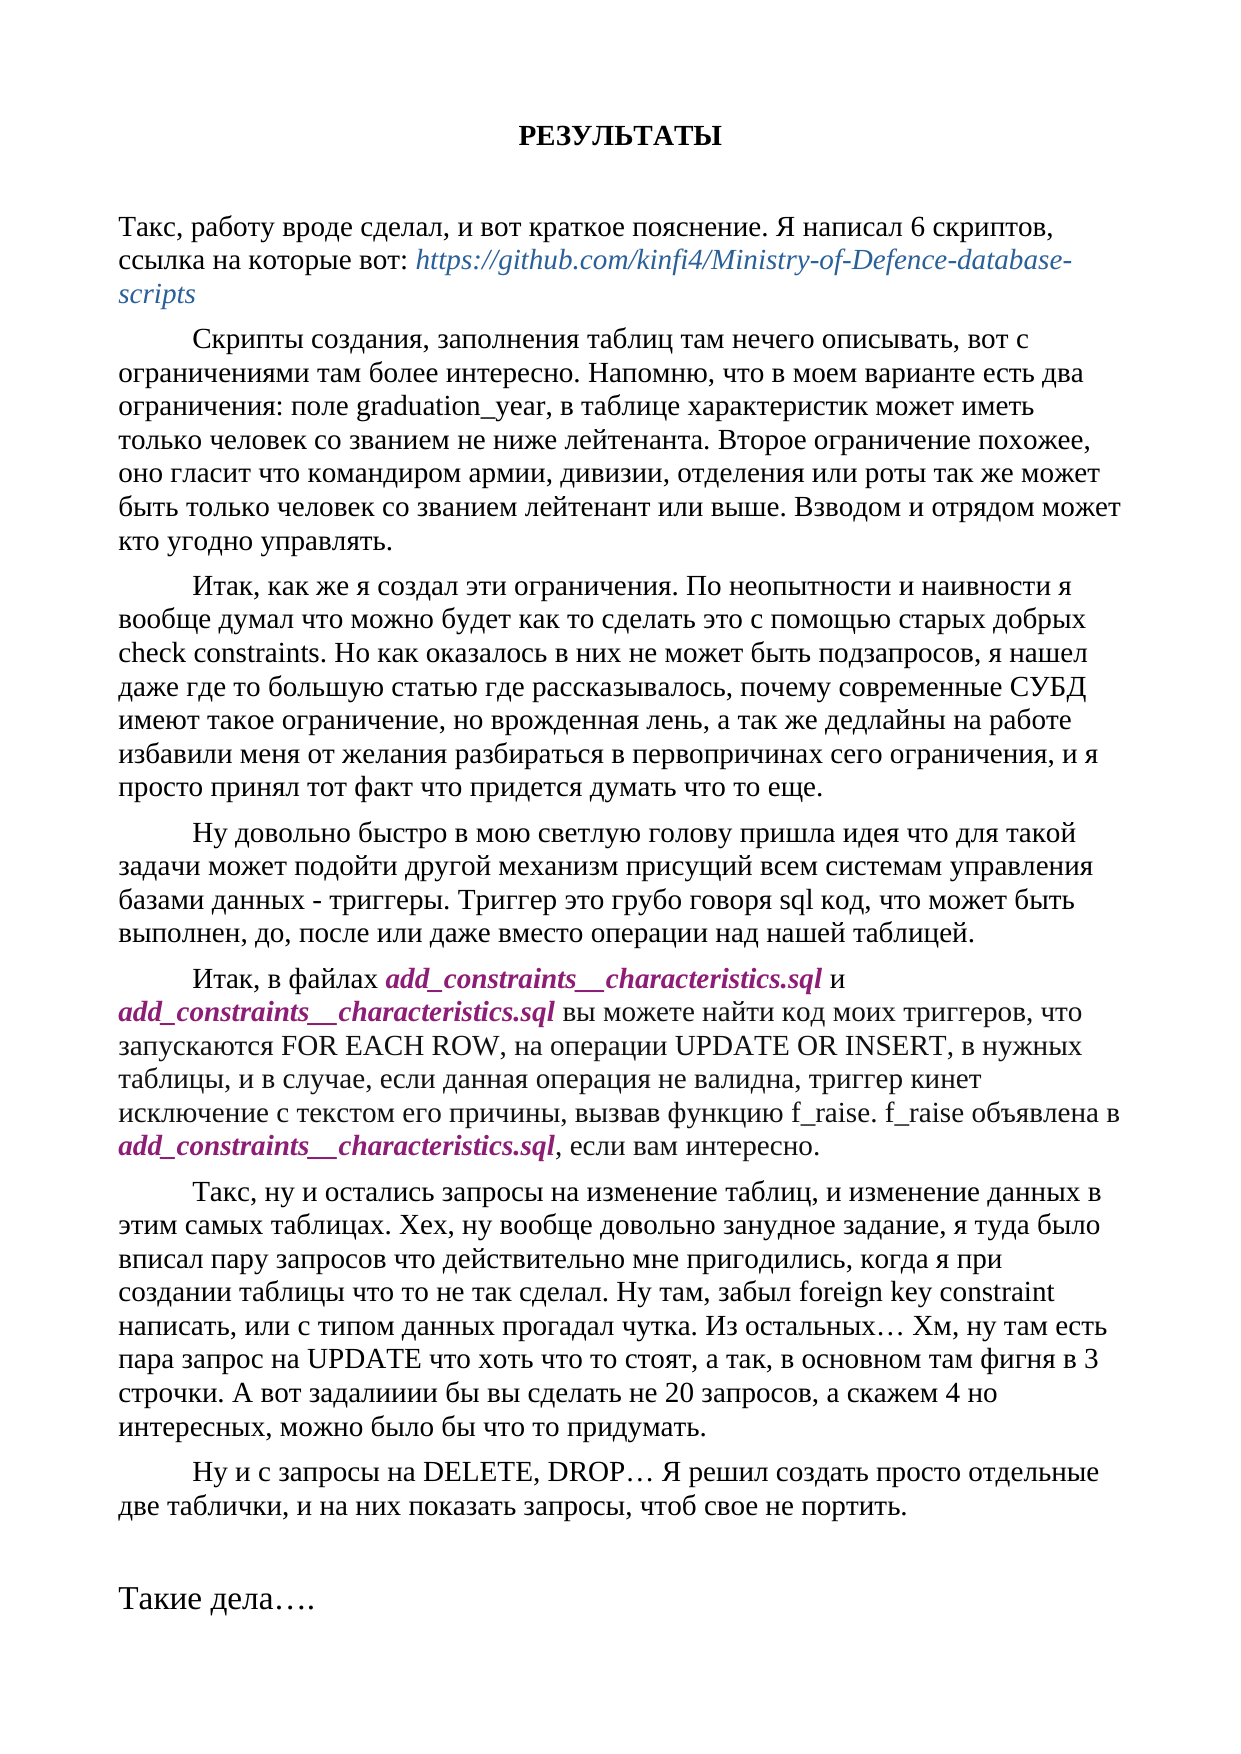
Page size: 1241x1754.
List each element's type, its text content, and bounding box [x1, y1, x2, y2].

text РЕЗУЛЬТАТЫ [118, 118, 1122, 152]
text Итак, в файлах add_constraints__characteristics.sql и add_constraints__characteristics.sql вы можете найти код моих триггеров, что запускаются FOR EACH ROW, на операции UPDATE OR INSERT, в нужных таблицы, и в случае, если данная операция не валидна, триггер кинет исключение с текстом его причины, вызвав функцию f_raise. f_raise объявлена в add_constraints__characteristics.sql, если вам интересно. [118, 961, 1122, 1162]
text Такс, ну и остались запросы на изменение таблиц, и изменение данных в этим самых таблицах. Хех, ну вообще довольно занудное задание, я туда было вписал пару запросов что действительно мне пригодились, когда я при создании таблицы что то не так сделал. Ну там, забыл foreign key constraint написать, или с типом данных прогадал чутка. Из остальных… Хм, ну там есть пара запрос на UPDATE что хоть что то стоят, а так, в основном там фигня в 3 строчки. А вот задалииии бы вы сделать не 20 запросов, а скажем 4 но интересных, можно было бы что то придумать. [118, 1174, 1122, 1442]
text Ну довольно быстро в мою светлую голову пришла идея что для такой задачи может подойти другой механизм присущий всем системам управления базами данных - триггеры. Триггер это грубо говоря sql код, что может быть выполнен, до, после или даже вместо операции над нашей таблицей. [118, 815, 1122, 949]
text Скрипты создания, заполнения таблиц там нечего описывать, вот с ограничениями там более интересно. Напомню, что в моем варианте есть два ограничения: поле graduation_year, в таблице характеристик может иметь только человек со званием не ниже лейтенанта. Второе ограничение похожее, оно гласит что командиром армии, дивизии, отделения или роты так же может быть только человек со званием лейтенант или выше. Взводом и отрядом может кто угодно управлять. [118, 321, 1122, 556]
text Ну и с запросы на DELETE, DROP… Я решил создать просто отдельные две таблички, и на них показать запросы, чтоб свое не портить. [118, 1454, 1122, 1521]
text Итак, как же я создал эти ограничения. По неопытности и наивности я вообще думал что можно будет как то сделать это с помощью старых добрых check constraints. Но как оказалось в них не может быть подзапросов, я нашел даже где то большую статью где рассказывалось, почему современные СУБД имеют такое ограничение, но врожденная лень, а так же дедлайны на работе избавили меня от желания разбираться в первопричинах сего ограничения, и я просто принял тот факт что придется думать что то еще. [118, 568, 1122, 803]
text Такс, работу вроде сделал, и вот краткое пояснение. Я написал 6 скриптов, ссылка на которые вот: https://github.com/kinfi4/Ministry-of-Defence-database-scripts [118, 209, 1122, 309]
text Такие дела…. [118, 1578, 1122, 1617]
